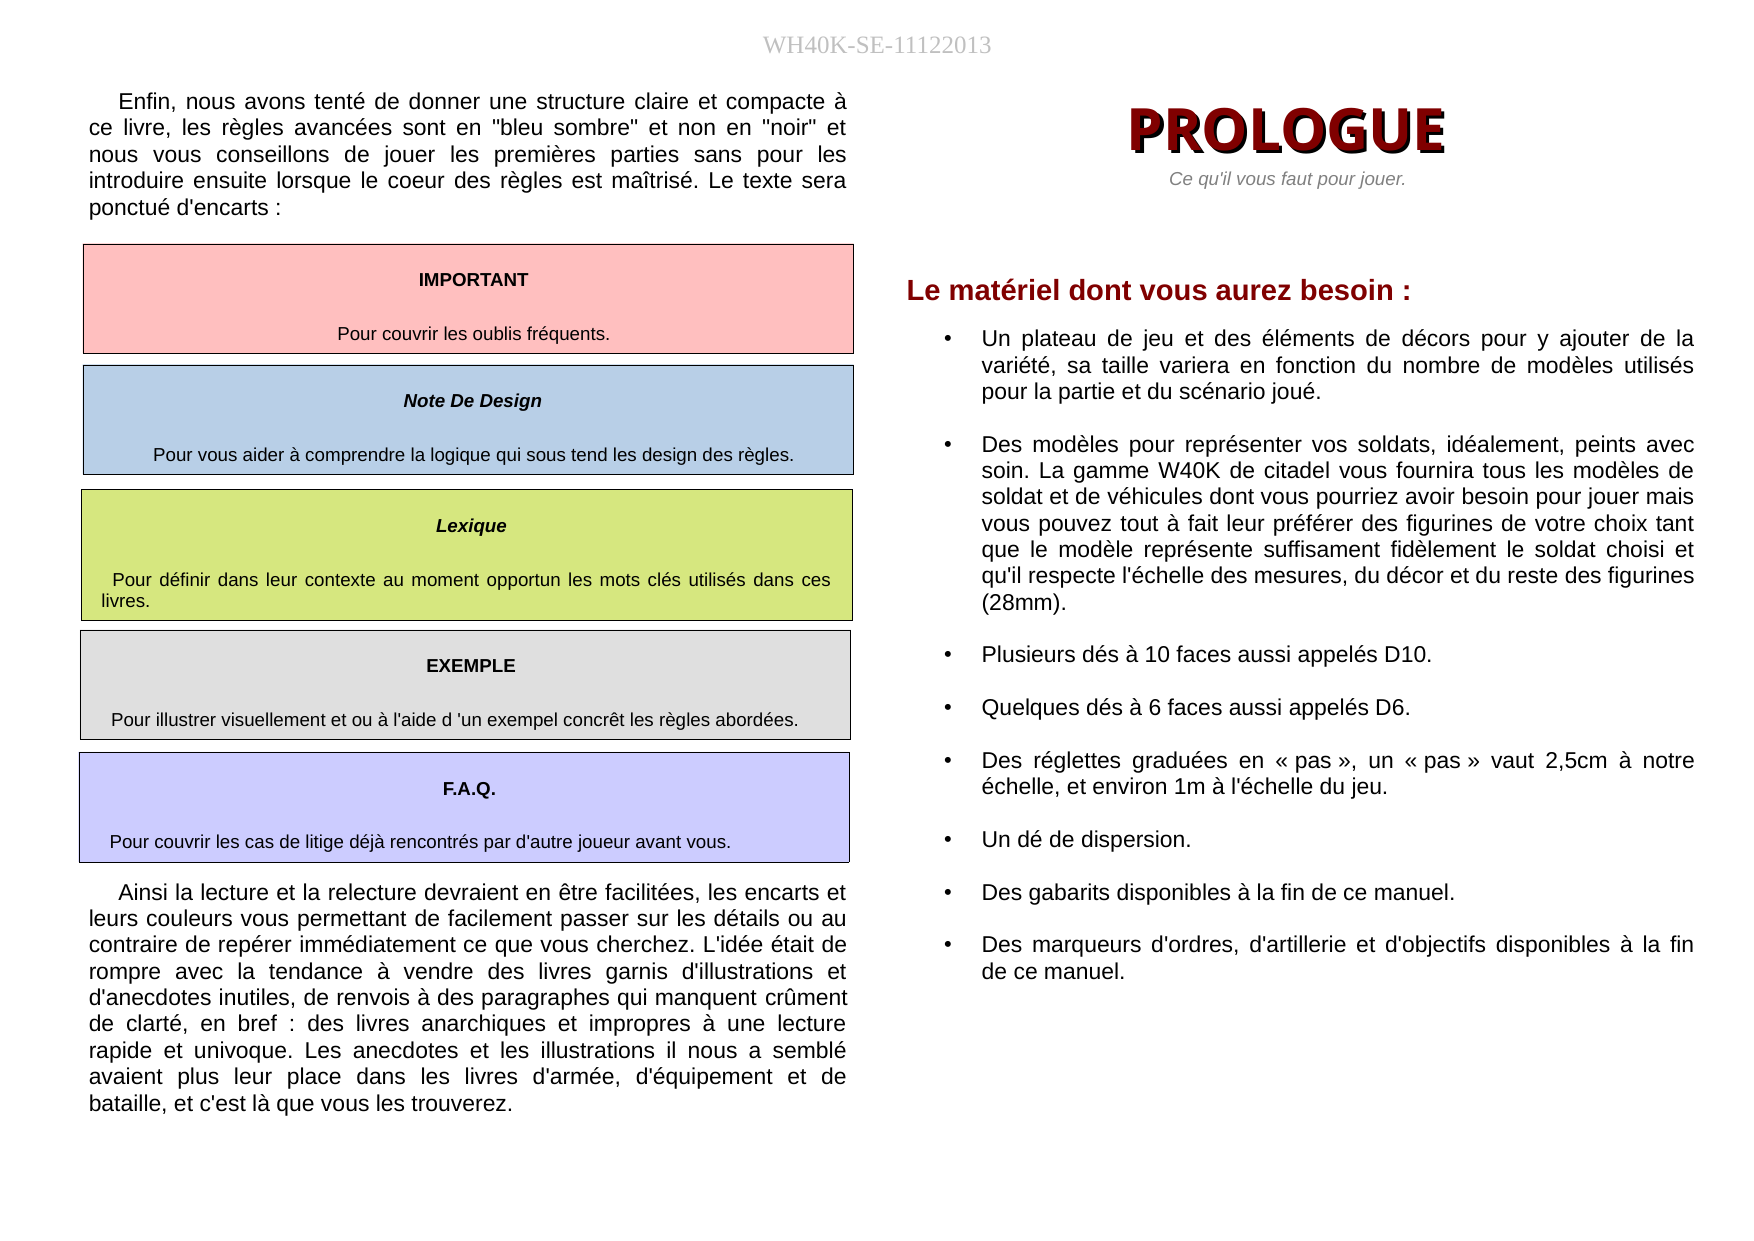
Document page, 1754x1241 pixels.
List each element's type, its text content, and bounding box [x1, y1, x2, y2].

list Des modèles pour représenter vos soldats, idéalement, peints avec soin. La gamme W40K de citadel vous fournira tous les modèles de soldat et de véhicules dont vous pourriez avoir besoin pour jouer mais vous pouvez tout à fait leur préférer des figurines de votre choix tant que le modèle représente suffisament fidèlement le soldat choisi et qu'il respecte l'échelle des mesures, du décor et du reste des figurines (28mm). [944, 416, 1695, 615]
text Pour couvrir les cas de litige déjà rencontrés par d'autre joueur avant vous. [98, 831, 829, 853]
list Un plateau de jeu et des éléments de décors pour y ajouter de la variété, sa taille variera en fonction du nombre de modèles utilisés pour la partie et du scénario joué. [944, 319, 1695, 404]
text IMPORTANT [103, 269, 833, 290]
list Plusieurs dés à 10 faces aussi appelés D10. [944, 627, 1695, 668]
list Des gabarits disponibles à la fin de ce manuel. [944, 864, 1695, 905]
list Des marqueurs d'ordres, d'artillerie et d'objectifs disponibles à la fin de ce manuel. [944, 917, 1695, 984]
subtitle PROLOGUE [877, 88, 1695, 167]
text Note De Design [103, 390, 833, 411]
subtitle Le matériel dont vous aurez besoin : [906, 273, 1695, 307]
list Un dé de dispersion. [944, 811, 1695, 852]
subtitle Ce qu'il vous faut pour jouer. [877, 167, 1695, 189]
text Enfin, nous avons tenté de donner une structure claire et compacte à ce livre, les règles avancées sont en "bleu sombre" et non en "noir" et nous vous conseillons de jouer les premières parties sans pour les introduire ensuite lorsque le coeur des règles est maîtrisé. Le texte sera ponctué d'encarts : [88, 88, 847, 220]
text Pour couvrir les oublis fréquents. [103, 323, 833, 344]
text EXEMPLE [100, 655, 831, 676]
text Ainsi la lecture et la relecture devraient en être facilitées, les encarts et leurs couleurs vous permettant de facilement passer sur les détails ou au contraire de repérer immédiatement ce que vous cherchez. L'idée était de rompre avec la tendance à vendre des livres garnis d'illustrations et d'anecdotes inutiles, de renvois à des paragraphes qui manquent crûment de clarté, en bref : des livres anarchiques et impropres à une lecture rapide et univoque. Les anecdotes et les illustrations il nous a semblé avaient plus leur place dans les livres d'armée, d'équipement et de bataille, et c'est là que vous les trouverez. [88, 863, 847, 1116]
text Pour définir dans leur contexte au moment opportun les mots clés utilisés dans ces livres. [101, 568, 832, 612]
text Lexique [101, 514, 832, 536]
text Pour vous aider à comprendre la logique qui sous tend les design des règles. [103, 444, 833, 465]
list Quelques dés à 6 faces aussi appelés D6. [944, 679, 1695, 721]
text Pour illustrer visuellement et ou à l'aide d 'un exempel concrêt les règles abordées. [100, 709, 831, 731]
text F.A.Q. [98, 777, 829, 799]
list Des réglettes graduées en « pas », un « pas » vaut 2,5cm à notre échelle, et environ 1m à l'échelle du jeu. [944, 732, 1695, 799]
